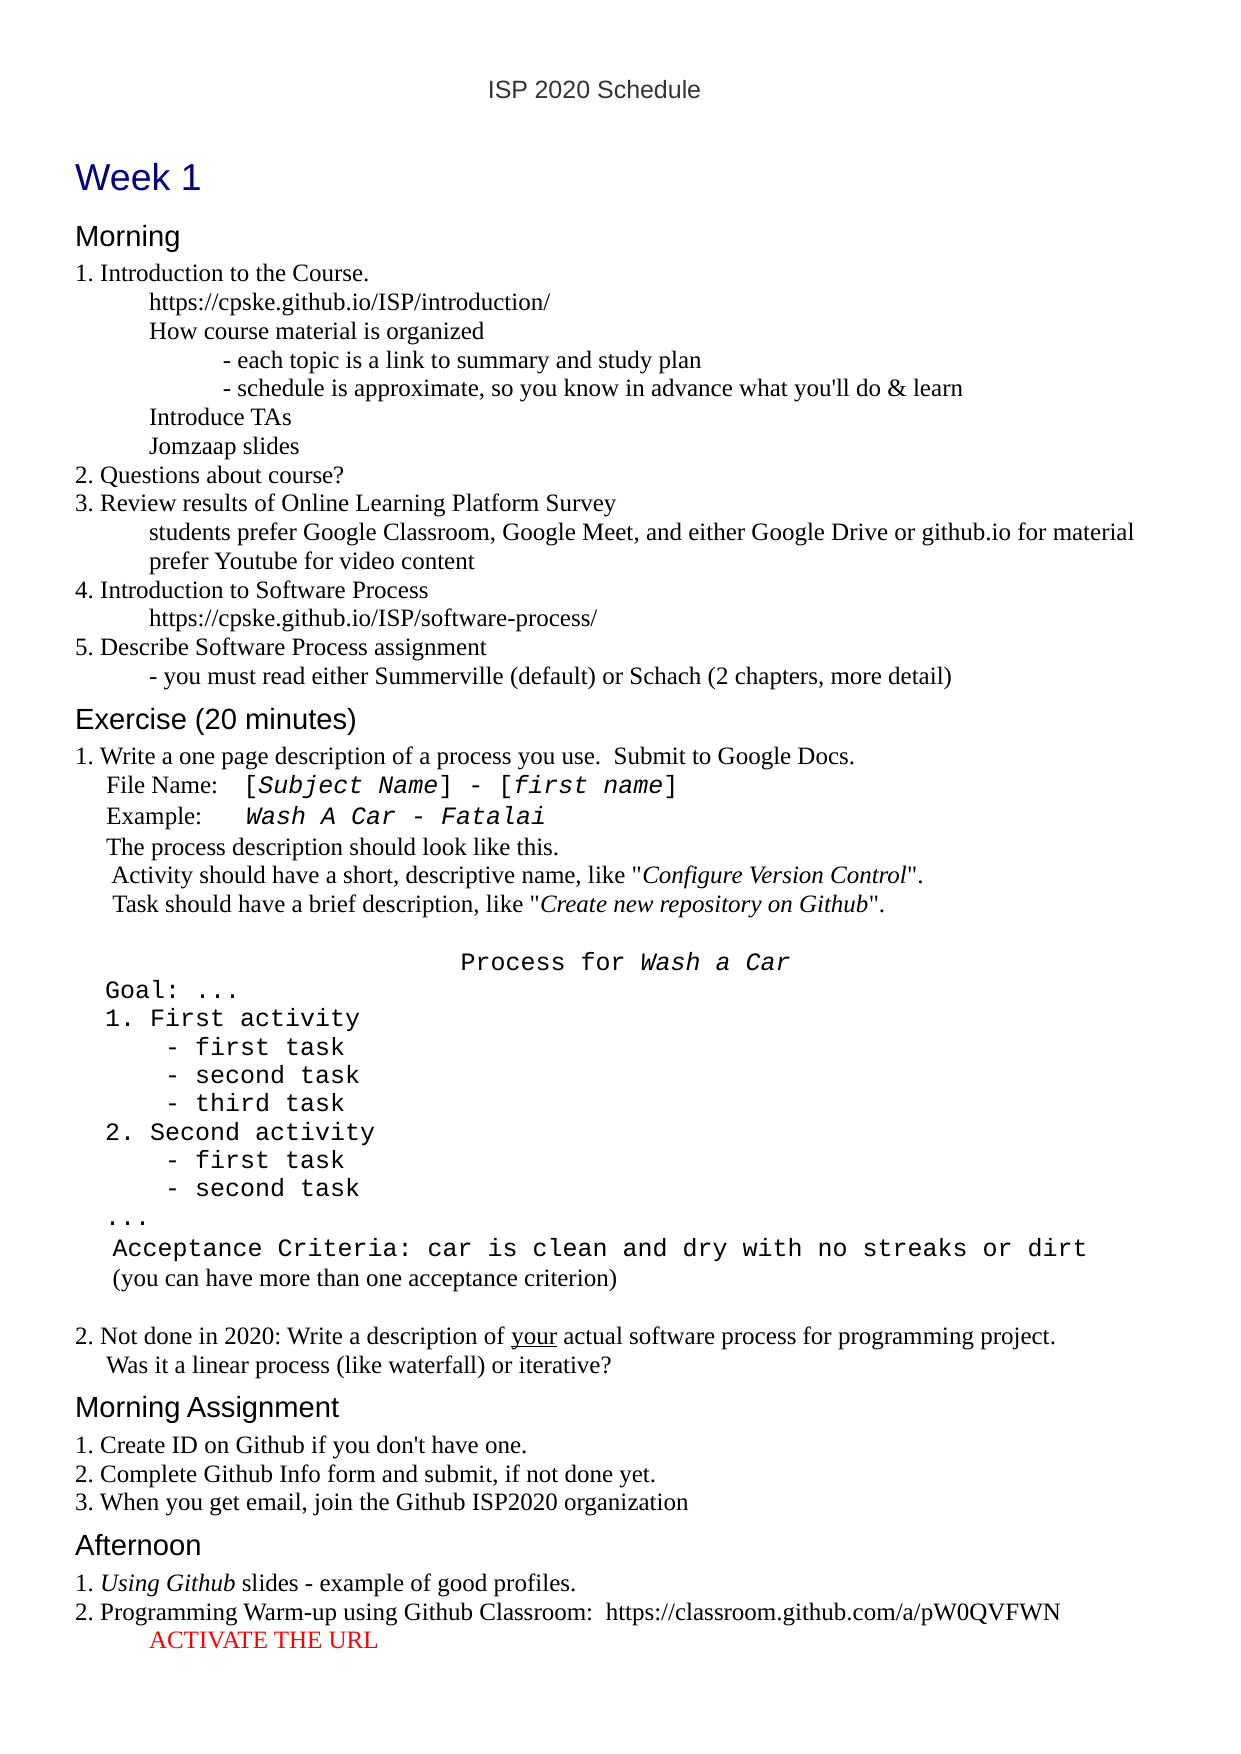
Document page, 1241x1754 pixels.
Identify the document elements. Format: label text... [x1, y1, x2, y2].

text prefer Youtube for video content [75, 546, 1166, 575]
subtitle Afternoon [75, 1528, 1166, 1562]
text - first task [75, 1034, 1166, 1063]
text 3. When you get email, join the Github ISP2020 organization [75, 1487, 1166, 1516]
subtitle Week 1 [75, 155, 1166, 198]
text 5. Describe Software Process assignment [75, 632, 1166, 661]
text 2. Second activity [75, 1119, 1166, 1148]
text - first task [75, 1148, 1166, 1176]
text Goal: ... [75, 978, 1166, 1006]
text The process description should look like this. [75, 832, 1166, 861]
text - third task [75, 1091, 1166, 1119]
text ... [75, 1204, 1166, 1233]
text ACTIVATE THE URL [75, 1625, 1166, 1654]
subtitle Morning [75, 219, 1166, 252]
text - schedule is approximate, so you know in advance what you'll do & learn [75, 373, 1166, 402]
text 1. Create ID on Github if you don't have one. [75, 1430, 1166, 1459]
text How course material is organized [75, 316, 1166, 345]
text https://cpske.github.io/ISP/introduction/ [75, 287, 1166, 316]
text Task should have a brief description, like "Create new repository on Github". [75, 889, 1166, 918]
text Jomzaap slides [75, 431, 1166, 460]
text File Name: [Subject Name] - [first name] [75, 770, 1166, 801]
text https://cpske.github.io/ISP/software-process/ [75, 603, 1166, 632]
text 2. Programming Warm-up using Github Classroom: https://classroom.github.com/a/pW0QVFWN [75, 1597, 1166, 1625]
text - second task [75, 1063, 1166, 1091]
subtitle Exercise (20 minutes) [75, 702, 1166, 735]
text 1. First activity [75, 1006, 1166, 1034]
text - each topic is a link to summary and study plan [75, 345, 1166, 373]
text Was it a linear process (like waterfall) or iterative? [75, 1350, 1166, 1378]
text 2. Complete Github Info form and submit, if not done yet. [75, 1459, 1166, 1487]
text 1. Using Github slides - example of good profiles. [75, 1568, 1166, 1597]
text Process for Wash a Car [75, 947, 1166, 978]
text 4. Introduction to Software Process [75, 575, 1166, 603]
text Activity should have a short, descriptive name, like "Configure Version Control". [75, 861, 1166, 889]
text - you must read either Summerville (default) or Schach (2 chapters, more detail) [75, 661, 1166, 690]
text Introduce TAs [75, 402, 1166, 431]
text 2. Questions about course? [75, 460, 1166, 488]
subtitle Morning Assignment [75, 1390, 1166, 1424]
text Acceptance Criteria: car is clean and dry with no streaks or dirt [75, 1233, 1166, 1263]
text Example: Wash A Car - Fatalai [75, 801, 1166, 832]
text (you can have more than one acceptance criterion) [75, 1263, 1166, 1292]
text 3. Review results of Online Learning Platform Survey [75, 488, 1166, 517]
text 1. Introduction to the Course. [75, 258, 1166, 287]
text - second task [75, 1176, 1166, 1204]
text 2. Not done in 2020: Write a description of your actual software process for programming project. [75, 1321, 1166, 1350]
text students prefer Google Classroom, Google Meet, and either Google Drive or github.io for material [75, 517, 1166, 546]
text 1. Write a one page description of a process you use. Submit to Google Docs. [75, 741, 1166, 770]
